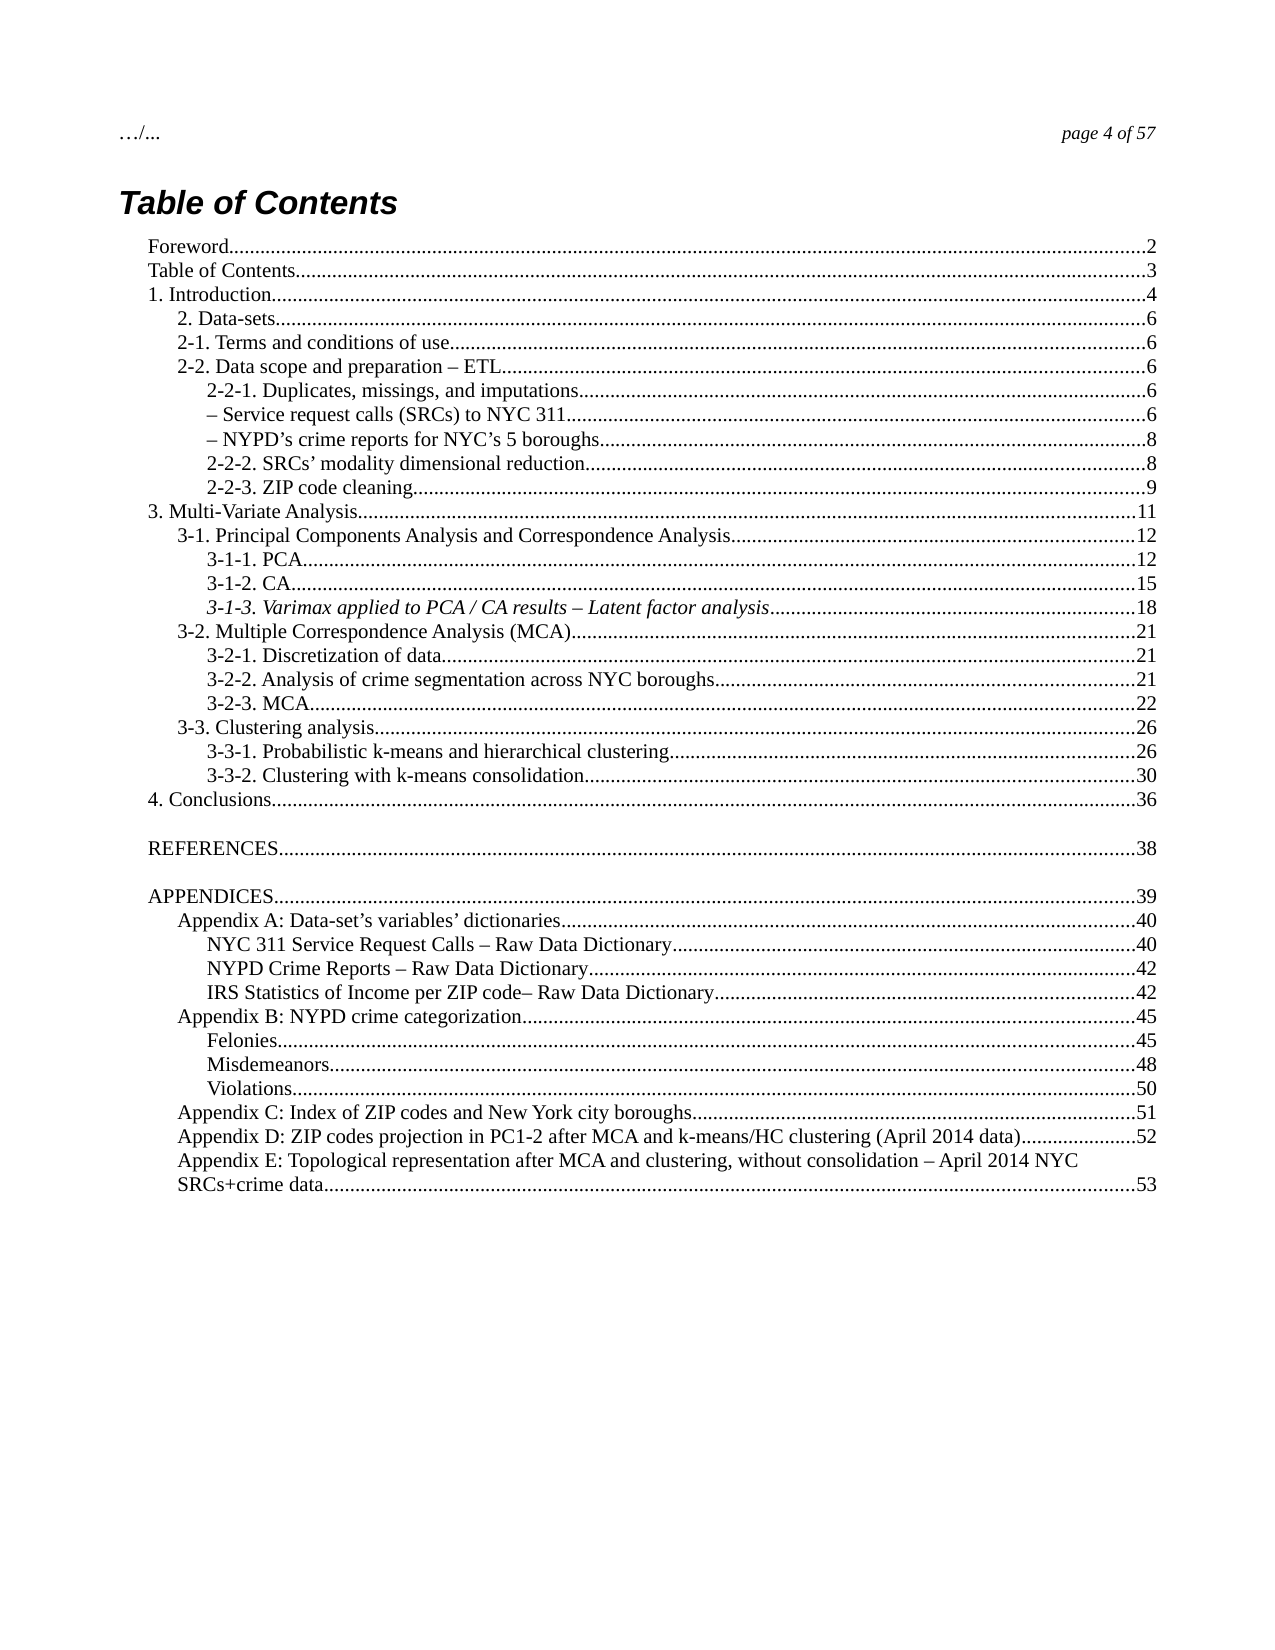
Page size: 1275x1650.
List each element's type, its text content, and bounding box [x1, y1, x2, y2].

text 2-2-3. ZIP code cleaning 9 [207, 474, 1157, 499]
text APPENDICES 39 [148, 884, 1157, 908]
text 1. Introduction 4 [148, 282, 1157, 306]
text Felonies 45 [207, 1028, 1157, 1052]
text REFERENCES 38 [148, 836, 1157, 859]
text 2-2. Data scope and preparation – ETL 6 [177, 354, 1157, 378]
text 3-1-3. Varimax applied to PCA / CA results – Latent factor analysis 18 [207, 595, 1157, 619]
text 3-2-3. MCA 22 [207, 691, 1157, 715]
text Appendix E: Topological representation after MCA and clustering, without consolidation – April 2014 NYC SRCs+crime data 53 [177, 1148, 1157, 1196]
text IRS Statistics of Income per ZIP code– Raw Data Dictionary 42 [207, 980, 1157, 1004]
text Table of Contents 3 [148, 258, 1157, 282]
text Appendix D: ZIP codes projection in PC1-2 after MCA and k-means/HC clustering (April 2014 data) 52 [177, 1124, 1157, 1148]
text 3-1. Principal Components Analysis and Correspondence Analysis 12 [177, 523, 1157, 547]
text Violations 50 [207, 1076, 1157, 1100]
text Foreword 2 [148, 234, 1157, 258]
text 2-2-2. SRCs’ modality dimensional reduction 8 [207, 451, 1157, 474]
text – Service request calls (SRCs) to NYC 311 6 [207, 402, 1157, 426]
text Appendix B: NYPD crime categorization 45 [177, 1004, 1157, 1028]
text Misdemeanors 48 [207, 1052, 1157, 1076]
text 3-3-1. Probabilistic k-means and hierarchical clustering 26 [207, 739, 1157, 763]
text 4. Conclusions 36 [148, 787, 1157, 811]
text 2. Data-sets 6 [177, 306, 1157, 330]
text 3-3. Clustering analysis 26 [177, 715, 1157, 739]
text Appendix C: Index of ZIP codes and New York city boroughs 51 [177, 1100, 1157, 1124]
text NYC 311 Service Request Calls – Raw Data Dictionary 40 [207, 932, 1157, 956]
text NYPD Crime Reports – Raw Data Dictionary 42 [207, 956, 1157, 980]
text 3-2-2. Analysis of crime segmentation across NYC boroughs 21 [207, 667, 1157, 691]
text 3. Multi-Variate Analysis 11 [148, 499, 1157, 523]
text 3-1-1. PCA 12 [207, 547, 1157, 571]
text 2-1. Terms and conditions of use 6 [177, 330, 1157, 354]
text 3-2. Multiple Correspondence Analysis (MCA) 21 [177, 619, 1157, 643]
text Appendix A: Data-set’s variables’ dictionaries 40 [177, 908, 1157, 932]
text – NYPD’s crime reports for NYC’s 5 boroughs 8 [207, 426, 1157, 451]
text 3-1-2. CA 15 [207, 571, 1157, 595]
text 3-2-1. Discretization of data 21 [207, 643, 1157, 667]
text 2-2-1. Duplicates, missings, and imputations 6 [207, 378, 1157, 402]
text 3-3-2. Clustering with k-means consolidation 30 [207, 763, 1157, 787]
subtitle Table of Contents [118, 183, 1157, 221]
